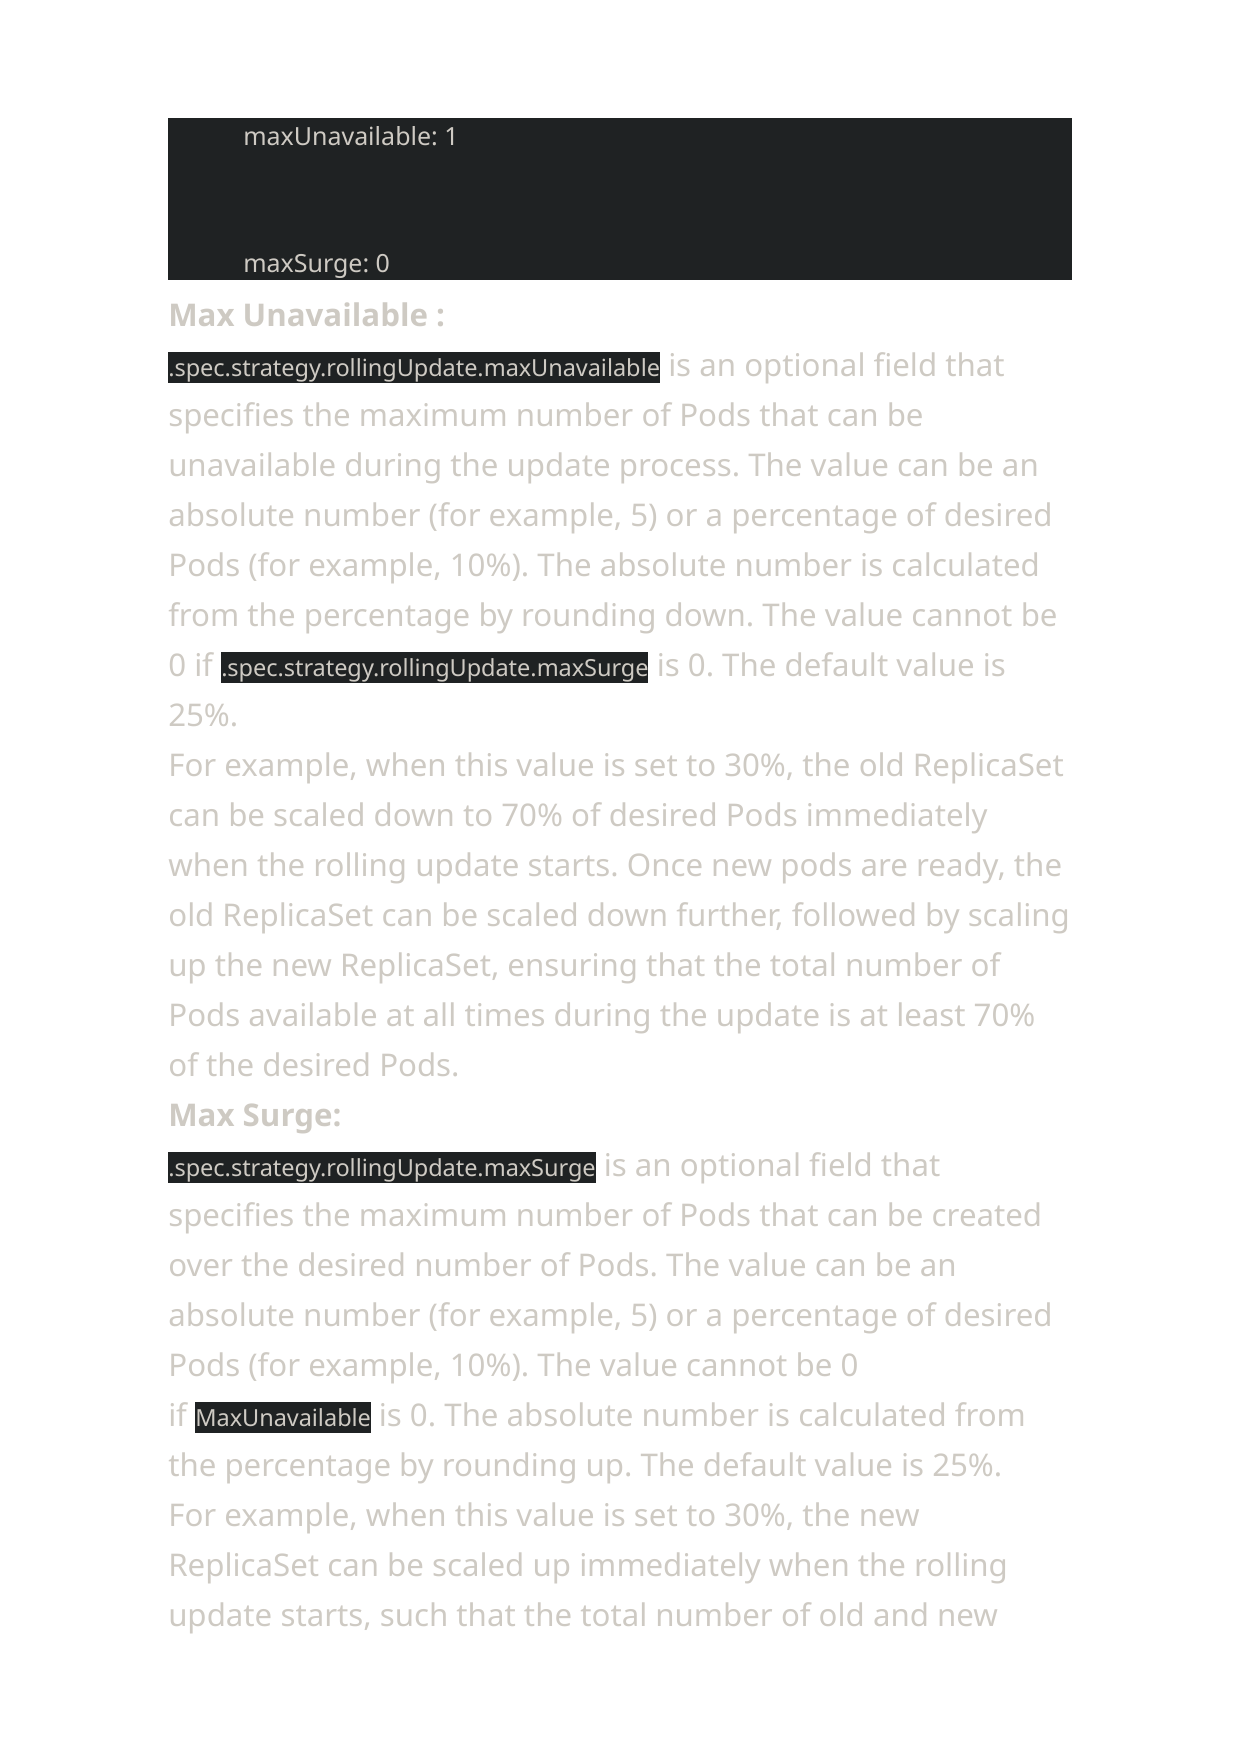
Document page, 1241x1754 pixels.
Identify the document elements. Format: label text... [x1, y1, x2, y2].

text .spec.strategy.rollingUpdate.maxUnavailable is an optional field that specifies the maximum number of Pods that can be unavailable during the update process. The value can be an absolute number (for example, 5) or a percentage of desired Pods (for example, 10%). The absolute number is calculated from the percentage by rounding down. The value cannot be 0 if .spec.strategy.rollingUpdate.maxSurge is 0. The default value is 25%. [168, 336, 1072, 736]
text Max Surge: [168, 1086, 1072, 1136]
text For example, when this value is set to 30%, the new ReplicaSet can be scaled up immediately when the rolling update starts, such that the total number of old and new [168, 1486, 1072, 1636]
text Max Unavailable : [168, 286, 1072, 336]
text For example, when this value is set to 30%, the old ReplicaSet can be scaled down to 70% of desired Pods immediately when the rolling update starts. Once new pods are ready, the old ReplicaSet can be scaled down further, followed by scaling up the new ReplicaSet, ensuring that the total number of Pods available at all times during the update is at least 70% of the desired Pods. [168, 736, 1072, 1086]
text maxUnavailable: 1 [168, 118, 1072, 152]
text maxSurge: 0 [168, 246, 1072, 280]
text .spec.strategy.rollingUpdate.maxSurge is an optional field that specifies the maximum number of Pods that can be created over the desired number of Pods. The value can be an absolute number (for example, 5) or a percentage of desired Pods (for example, 10%). The value cannot be 0 if MaxUnavailable is 0. The absolute number is calculated from the percentage by rounding up. The default value is 25%. [168, 1136, 1072, 1486]
